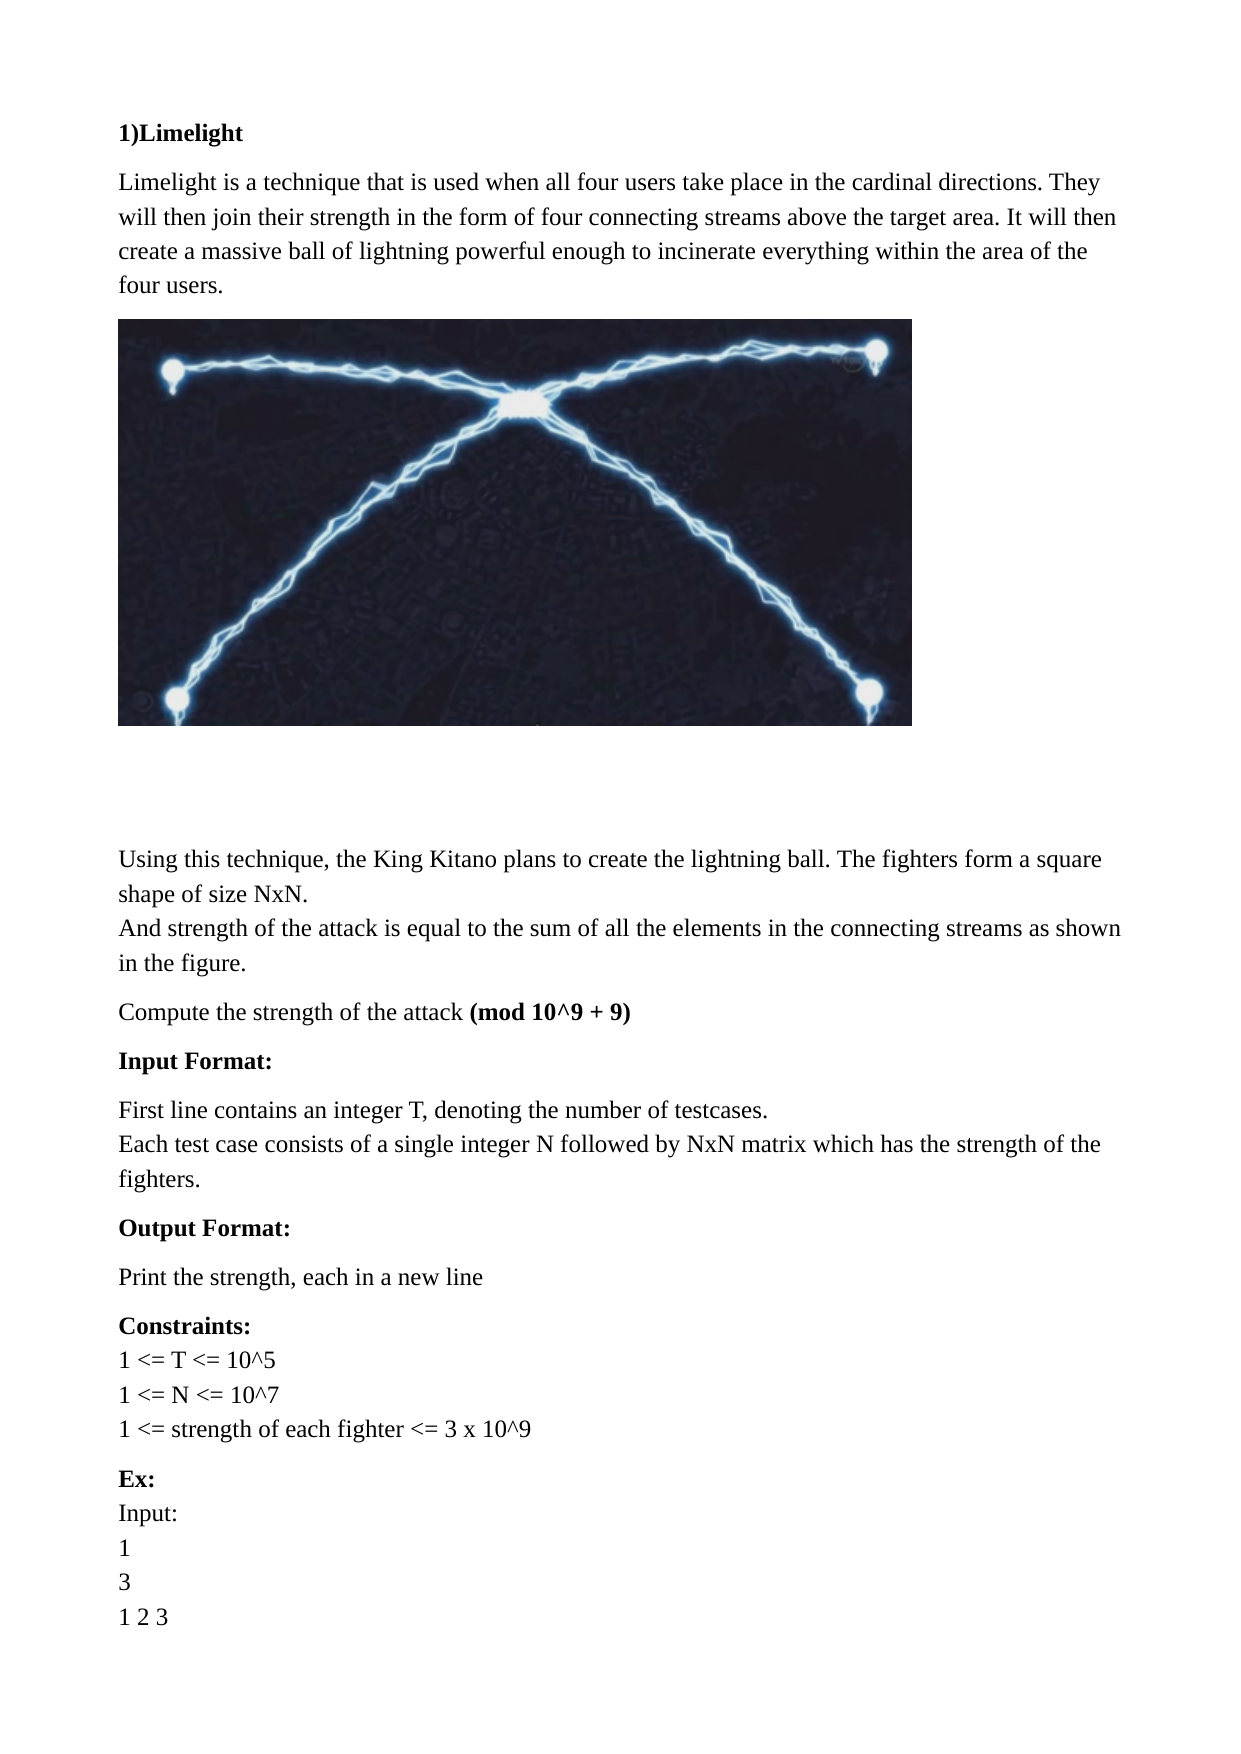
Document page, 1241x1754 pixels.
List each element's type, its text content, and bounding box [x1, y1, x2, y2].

text Using this technique, the King Kitano plans to create the lightning ball. The fighters form a square shape of size NxN. And strength of the attack is equal to the sum of all the elements in the connecting streams as shown in the figure. [118, 844, 1122, 977]
text Input Format: [118, 1046, 1122, 1075]
picture [118, 319, 912, 726]
text Output Format: [118, 1213, 1122, 1242]
text Print the strength, each in a new line [118, 1262, 1122, 1291]
text Constraints: 1 <= T <= 10^5 1 <= N <= 10^7 1 <= strength of each fighter <= 3 x 10^9 [118, 1311, 1122, 1443]
text Compute the strength of the attack (mod 10^9 + 9) [118, 997, 1122, 1026]
text 1)Limelight [118, 118, 1122, 147]
text Ex: Input: 1 3 1 2 3 [118, 1464, 1122, 1630]
text Limelight is a technique that is used when all four users take place in the cardinal directions. They will then join their strength in the form of four connecting streams above the target area. It will then create a massive ball of lightning powerful enough to incinerate everything within the area of the four users. [118, 167, 1122, 299]
text First line contains an integer T, denoting the number of testcases. Each test case consists of a single integer N followed by NxN matrix which has the strength of the fighters. [118, 1095, 1122, 1193]
